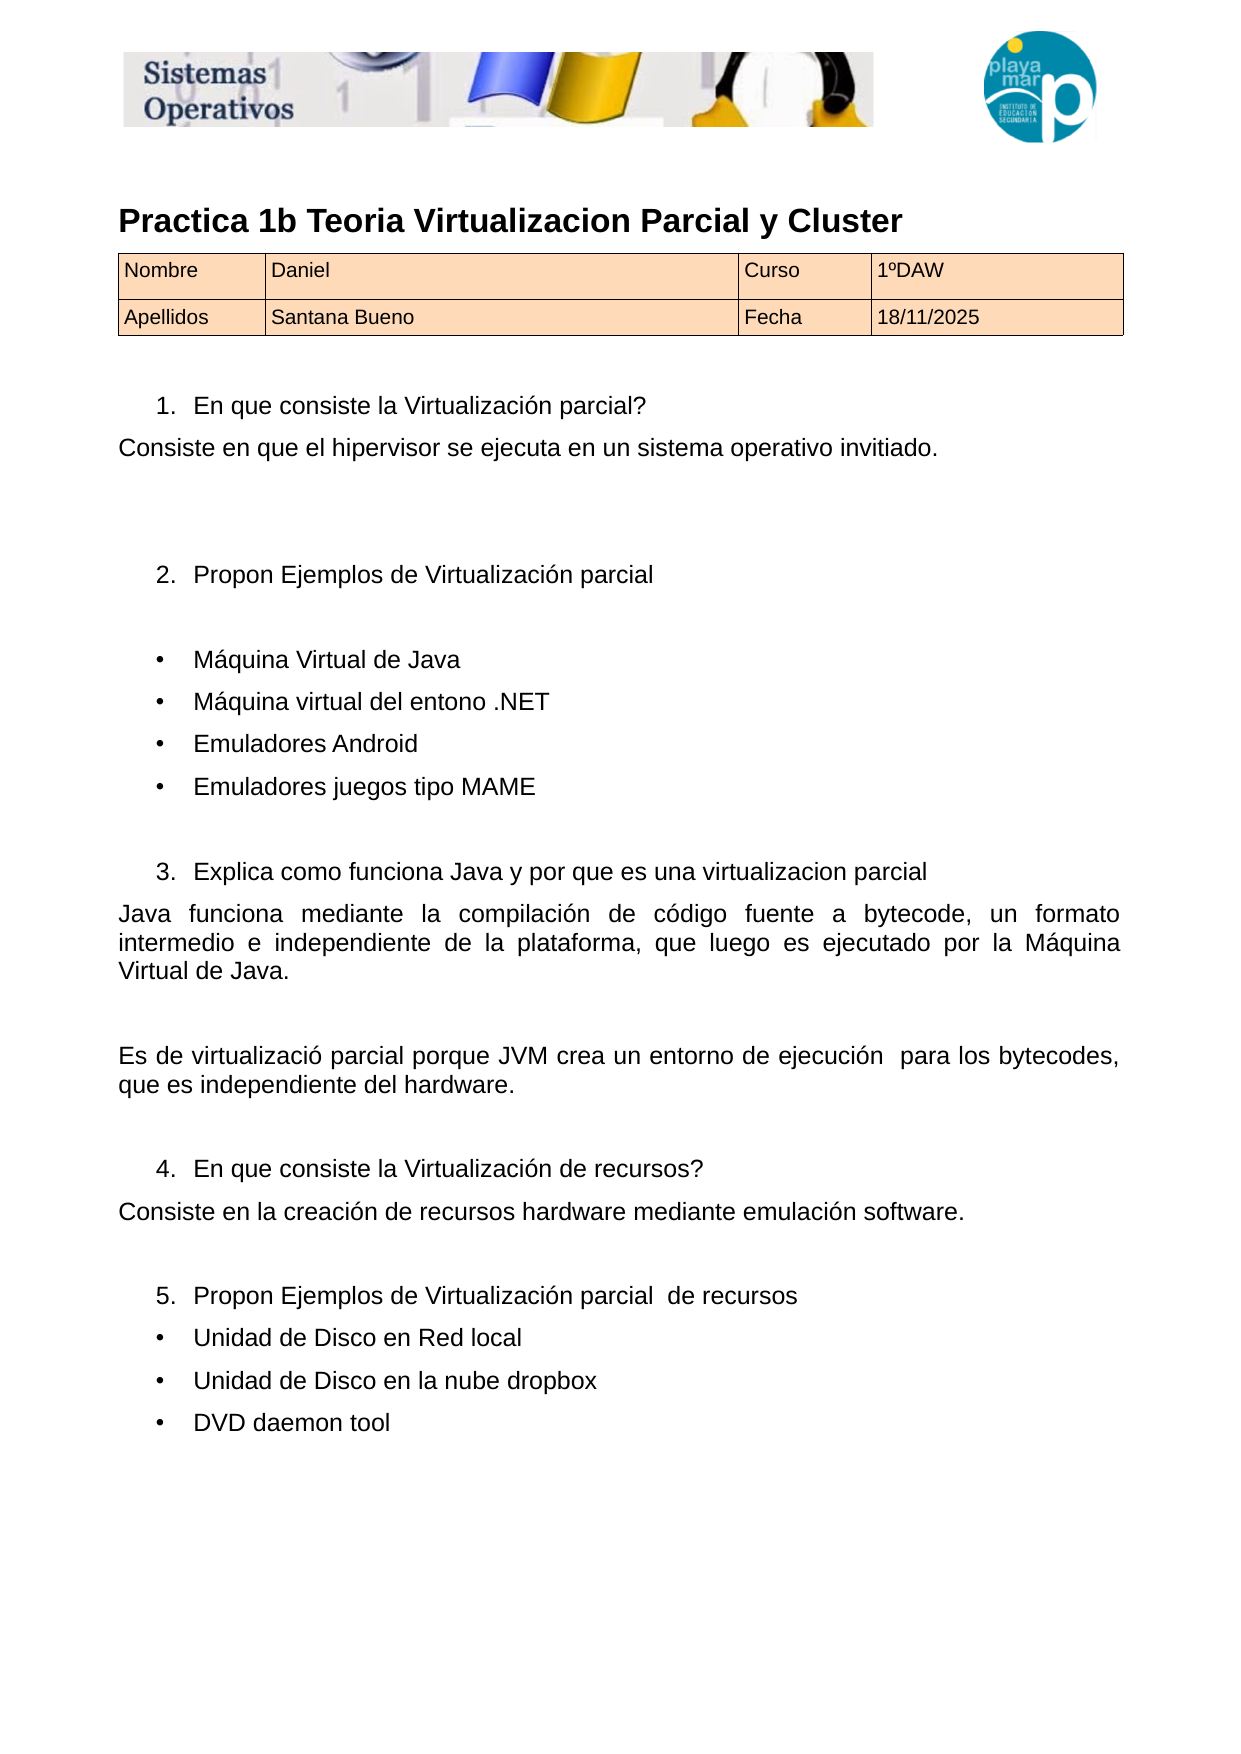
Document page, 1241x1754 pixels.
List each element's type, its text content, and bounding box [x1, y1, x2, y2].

table_cell 18/11/2025 [872, 300, 1123, 335]
table_cell Apellidos [119, 300, 265, 335]
table_header 1ºDAW [872, 254, 1123, 299]
text Consiste en la creación de recursos hardware mediante emulación software. [118, 1196, 1122, 1225]
table_header Nombre [119, 254, 265, 299]
text Es de virtualizació parcial porque JVM crea un entorno de ejecución para los bytecodes, que es independiente del hardware. [118, 1041, 1122, 1098]
table_header Daniel [266, 254, 738, 299]
list Máquina Virtual de Java [156, 644, 1122, 673]
list Explica como funciona Java y por que es una virtualizacion parcial [156, 856, 1122, 885]
table_cell Fecha [739, 300, 871, 335]
text Java funciona mediante la compilación de código fuente a bytecode, un formato intermedio e independiente de la plataforma, que luego es ejecutado por la Máquina Virtual de Java. [118, 899, 1122, 985]
list Emuladores Android [156, 729, 1122, 758]
table_header Curso [739, 254, 871, 299]
list Propon Ejemplos de Virtualización parcial [156, 560, 1122, 589]
list Emuladores juegos tipo MAME [156, 772, 1122, 801]
table_cell Santana Bueno [266, 300, 738, 335]
list Unidad de Disco en Red local [156, 1323, 1122, 1352]
list En que consiste la Virtualización de recursos? [156, 1154, 1122, 1183]
list Unidad de Disco en la nube dropbox [156, 1366, 1122, 1394]
list Máquina virtual del entono .NET [156, 687, 1122, 716]
picture [109, 24, 1114, 153]
text Consiste en que el hipervisor se ejecuta en un sistema operativo invitiado. [118, 433, 1122, 462]
list Propon Ejemplos de Virtualización parcial de recursos [156, 1281, 1122, 1310]
subtitle Practica 1b Teoria Virtualizacion Parcial y Cluster [118, 201, 1122, 240]
list En que consiste la Virtualización parcial? [156, 391, 1122, 419]
list DVD daemon tool [156, 1408, 1122, 1437]
